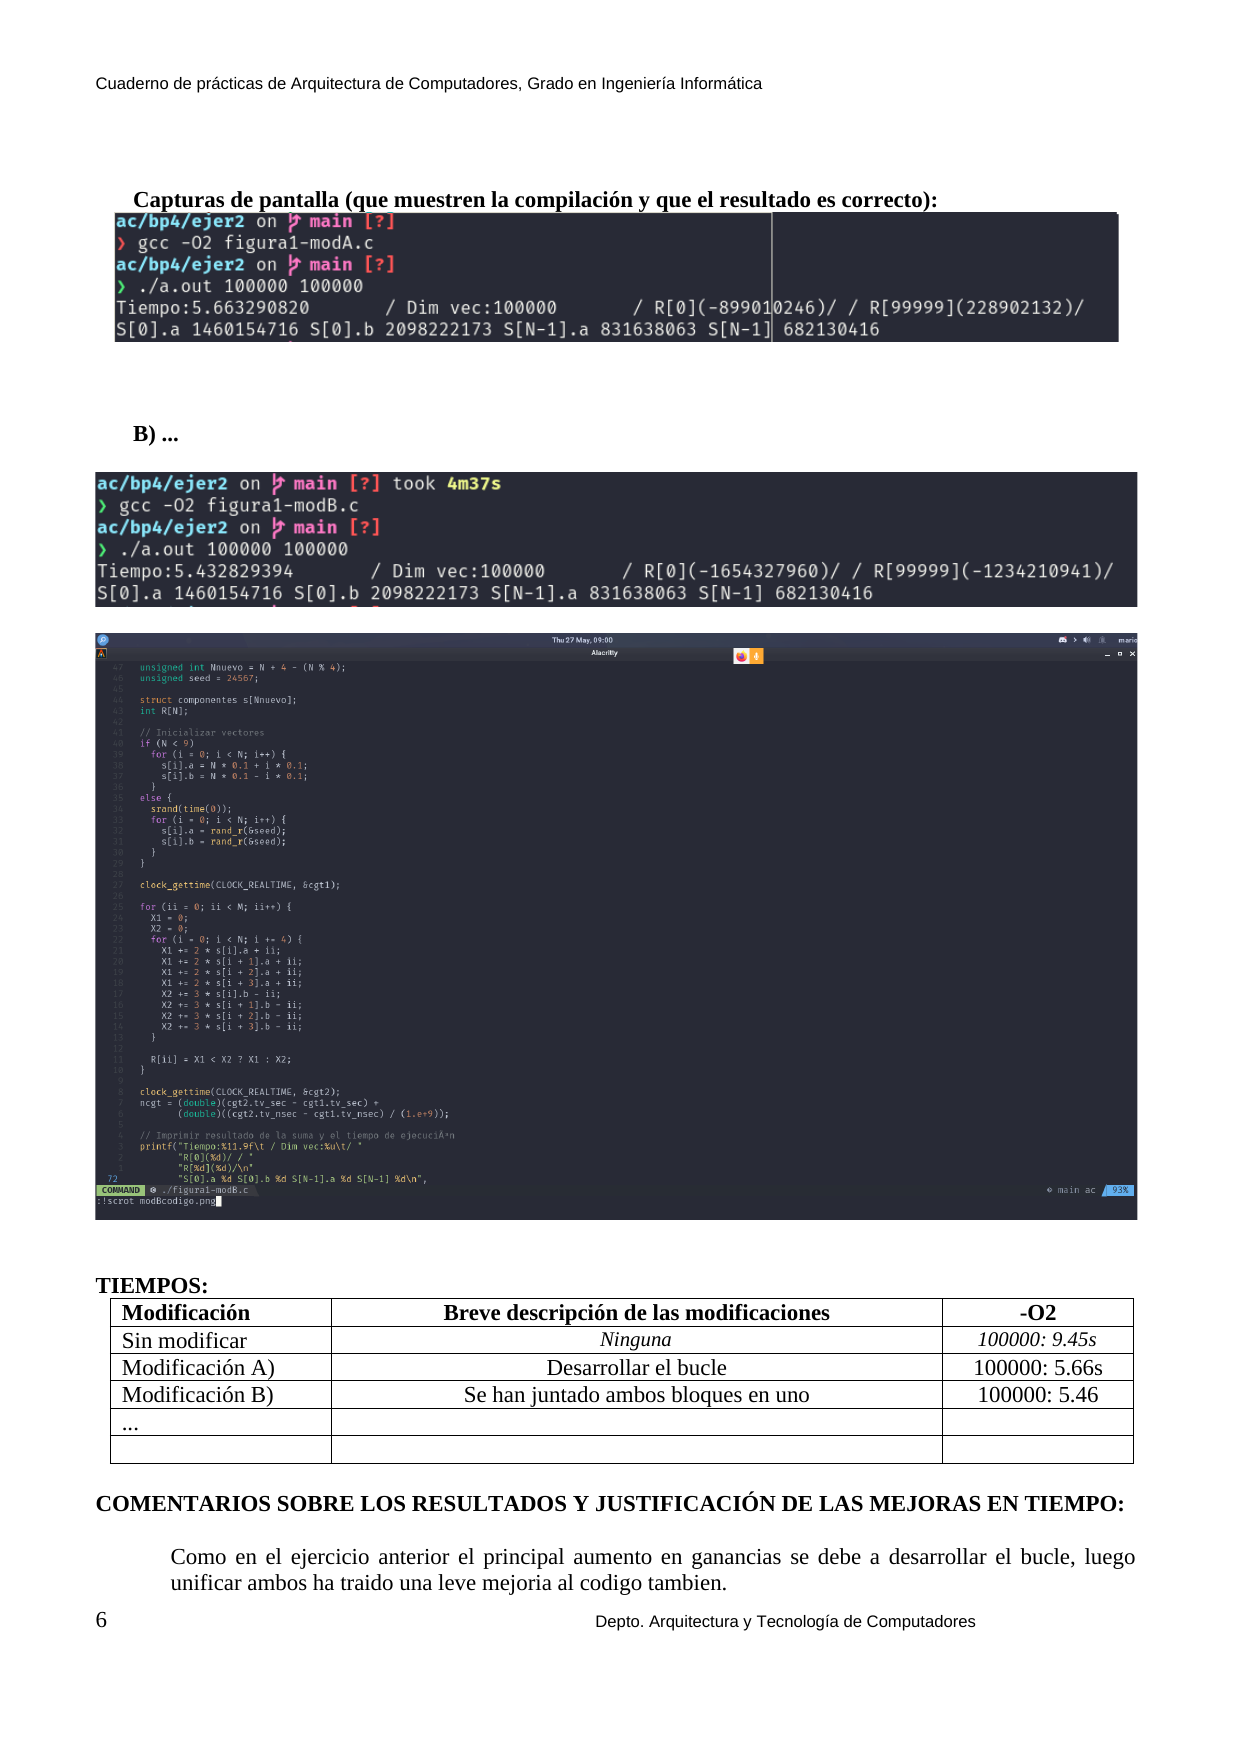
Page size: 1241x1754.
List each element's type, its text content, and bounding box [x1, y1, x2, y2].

text COMENTARIOS SOBRE LOS RESULTADOS Y JUSTIFICACIÓN DE LAS MEJORAS EN TIEMPO: [95, 1490, 1137, 1516]
table_header -O2 [943, 1299, 1133, 1326]
table_cell 100000: 5.66s [943, 1354, 1133, 1380]
table_cell Sin modificar [111, 1327, 331, 1353]
table_header Breve descripción de las modificaciones [332, 1299, 942, 1326]
table_header Modificación [111, 1299, 331, 1326]
table_cell ... [111, 1409, 331, 1435]
table_cell Se han juntado ambos bloques en uno [332, 1381, 942, 1408]
table_cell [943, 1409, 1133, 1435]
table_cell Modificación A) [111, 1354, 331, 1380]
table_cell [332, 1409, 942, 1435]
table_cell [111, 1436, 331, 1463]
picture [114, 212, 1119, 342]
table_cell 100000: 9.45s [943, 1327, 1133, 1353]
table_cell Ninguna [332, 1327, 942, 1353]
text TIEMPOS: [95, 1272, 1137, 1298]
picture [95, 633, 1138, 1220]
text Como en el ejercicio anterior el principal aumento en ganancias se debe a desarrollar el bucle, luego unificar ambos ha traido una leve mejoria al codigo tambien. [170, 1543, 1137, 1595]
list Capturas de pantalla (que muestren la compilación y que el resultado es correcto): [133, 187, 1137, 213]
list B) ... [133, 420, 1137, 446]
table_cell [943, 1436, 1133, 1463]
table_cell 100000: 5.46 [943, 1381, 1133, 1408]
table_cell Modificación B) [111, 1381, 331, 1408]
table_cell [332, 1436, 942, 1463]
table_cell Desarrollar el bucle [332, 1354, 942, 1380]
picture [95, 472, 1138, 607]
